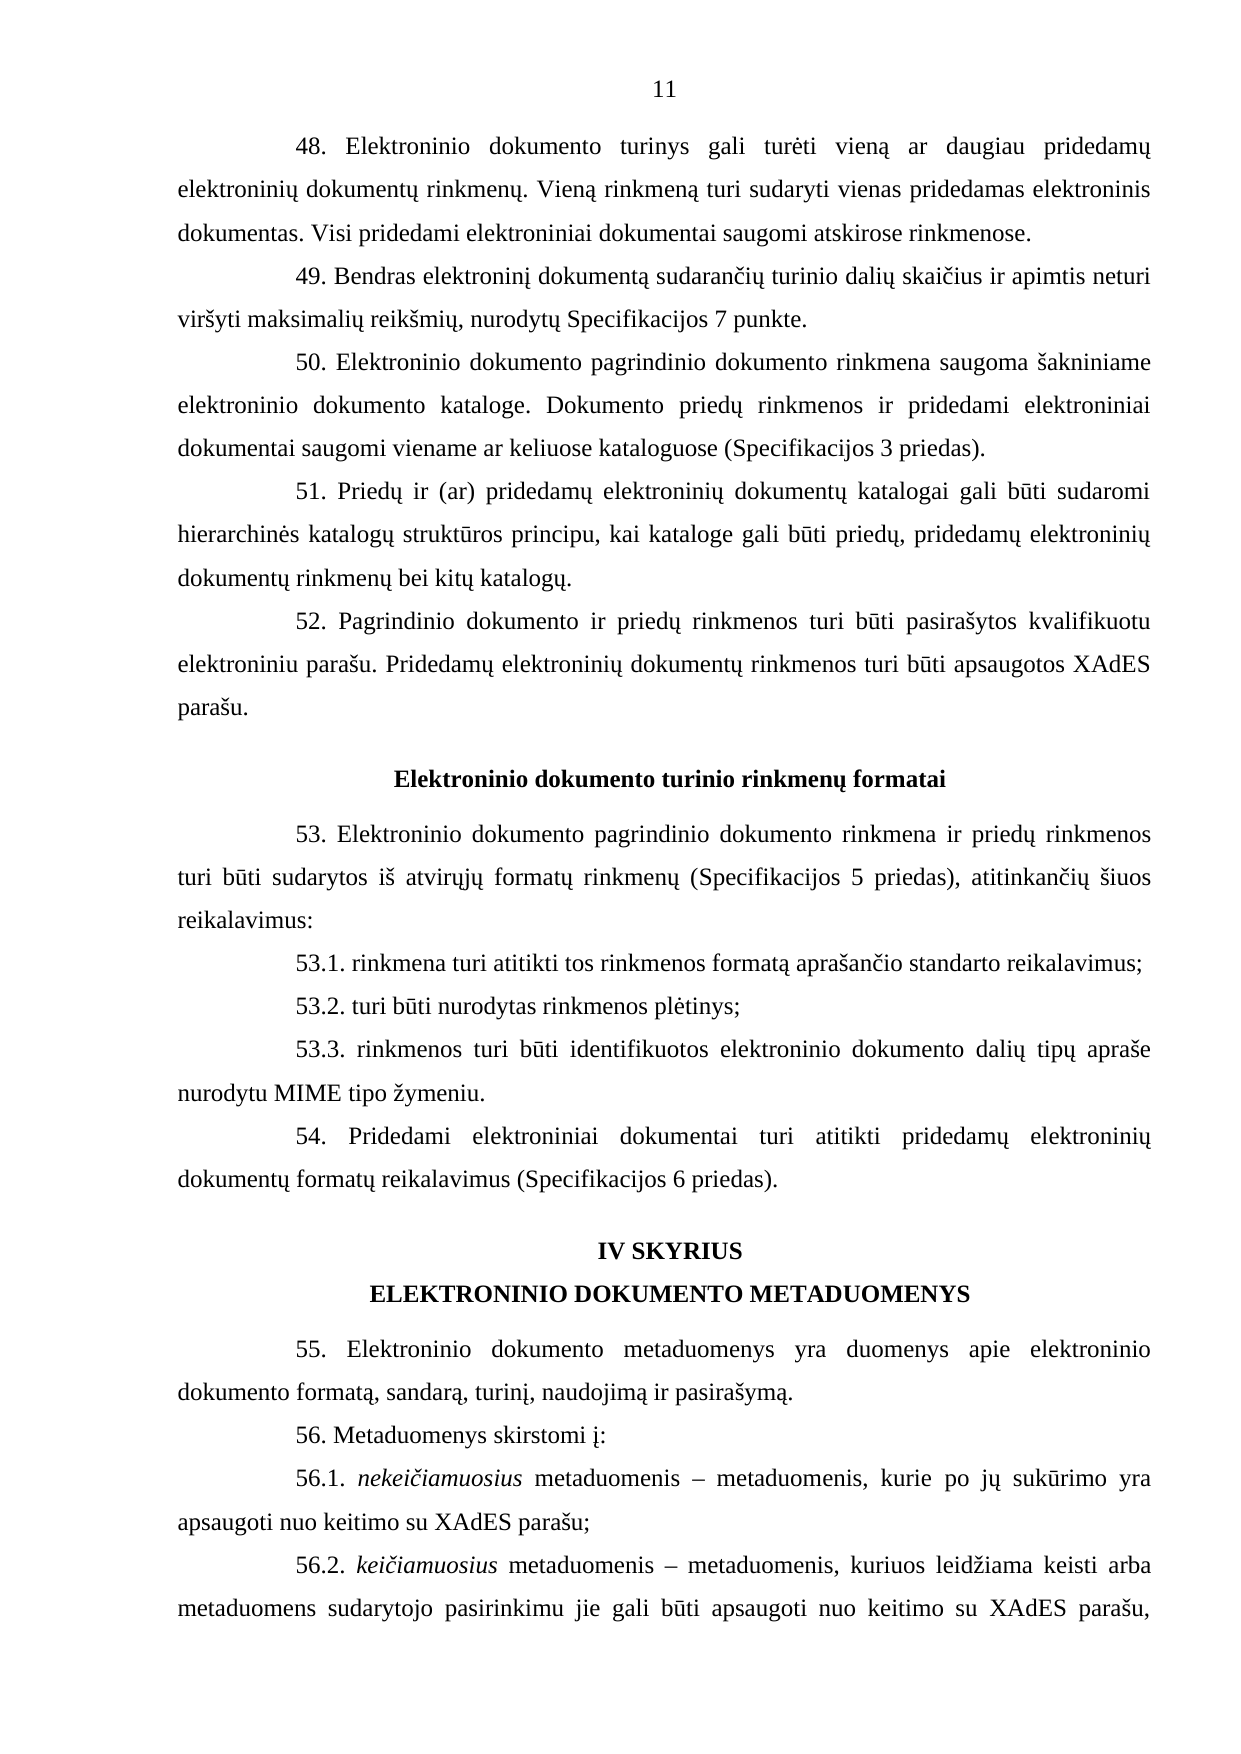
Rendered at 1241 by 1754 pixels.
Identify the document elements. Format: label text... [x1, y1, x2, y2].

text 56.1. nekeičiamuosius metaduomenis – metaduomenis, kurie po jų sukūrimo yra apsaugoti nuo keitimo su XAdES parašu; [177, 1463, 1152, 1535]
text 53.1. rinkmena turi atitikti tos rinkmenos formatą aprašančio standarto reikalavimus; [177, 948, 1152, 977]
text 56. Metaduomenys skirstomi į: [177, 1420, 1152, 1449]
text 52. Pagrindinio dokumento ir priedų rinkmenos turi būti pasirašytos kvalifikuotu elektroniniu parašu. Pridedamų elektroninių dokumentų rinkmenos turi būti apsaugotos XAdES parašu. [177, 606, 1152, 721]
text 55. Elektroninio dokumento metaduomenys yra duomenys apie elektroninio dokumento formatą, sandarą, turinį, naudojimą ir pasirašymą. [177, 1334, 1152, 1406]
text 48. Elektroninio dokumento turinys gali turėti vieną ar daugiau pridedamų elektroninių dokumentų rinkmenų. Vieną rinkmeną turi sudaryti vienas pridedamas elektroninis dokumentas. Visi pridedami elektroniniai dokumentai saugomi atskirose rinkmenose. [177, 131, 1152, 246]
text 54. Pridedami elektroniniai dokumentai turi atitikti pridedamų elektroninių dokumentų formatų reikalavimus (Specifikacijos 6 priedas). [177, 1121, 1152, 1193]
text 53.3. rinkmenos turi būti identifikuotos elektroninio dokumento dalių tipų apraše nurodytu MIME tipo žymeniu. [177, 1034, 1152, 1106]
text 56.2. keičiamuosius metaduomenis – metaduomenis, kuriuos leidžiama keisti arba metaduomens sudarytojo pasirinkimu jie gali būti apsaugoti nuo keitimo su XAdES parašu, [177, 1550, 1152, 1622]
text IV SKYRIUS ELEKTRONINIO DOKUMENTO Metaduomenys [177, 1236, 1163, 1308]
text 51. Priedų ir (ar) pridedamų elektroninių dokumentų katalogai gali būti sudaromi hierarchinės katalogų struktūros principu, kai kataloge gali būti priedų, pridedamų elektroninių dokumentų rinkmenų bei kitų katalogų. [177, 476, 1152, 591]
text 50. Elektroninio dokumento pagrindinio dokumento rinkmena saugoma šakniniame elektroninio dokumento kataloge. Dokumento priedų rinkmenos ir pridedami elektroniniai dokumentai saugomi viename ar keliuose kataloguose (Specifikacijos 3 priedas). [177, 347, 1152, 462]
text 53.2. turi būti nurodytas rinkmenos plėtinys; [177, 991, 1152, 1020]
text 49. Bendras elektroninį dokumentą sudarančių turinio dalių skaičius ir apimtis neturi viršyti maksimalių reikšmių, nurodytų Specifikacijos 7 punkte. [177, 261, 1152, 333]
text 53. Elektroninio dokumento pagrindinio dokumento rinkmena ir priedų rinkmenos turi būti sudarytos iš atvirųjų formatų rinkmenų (Specifikacijos 5 priedas), atitinkančių šiuos reikalavimus: [177, 819, 1152, 934]
text Elektroninio dokumento turinio rinkmenų formatai [177, 764, 1163, 793]
